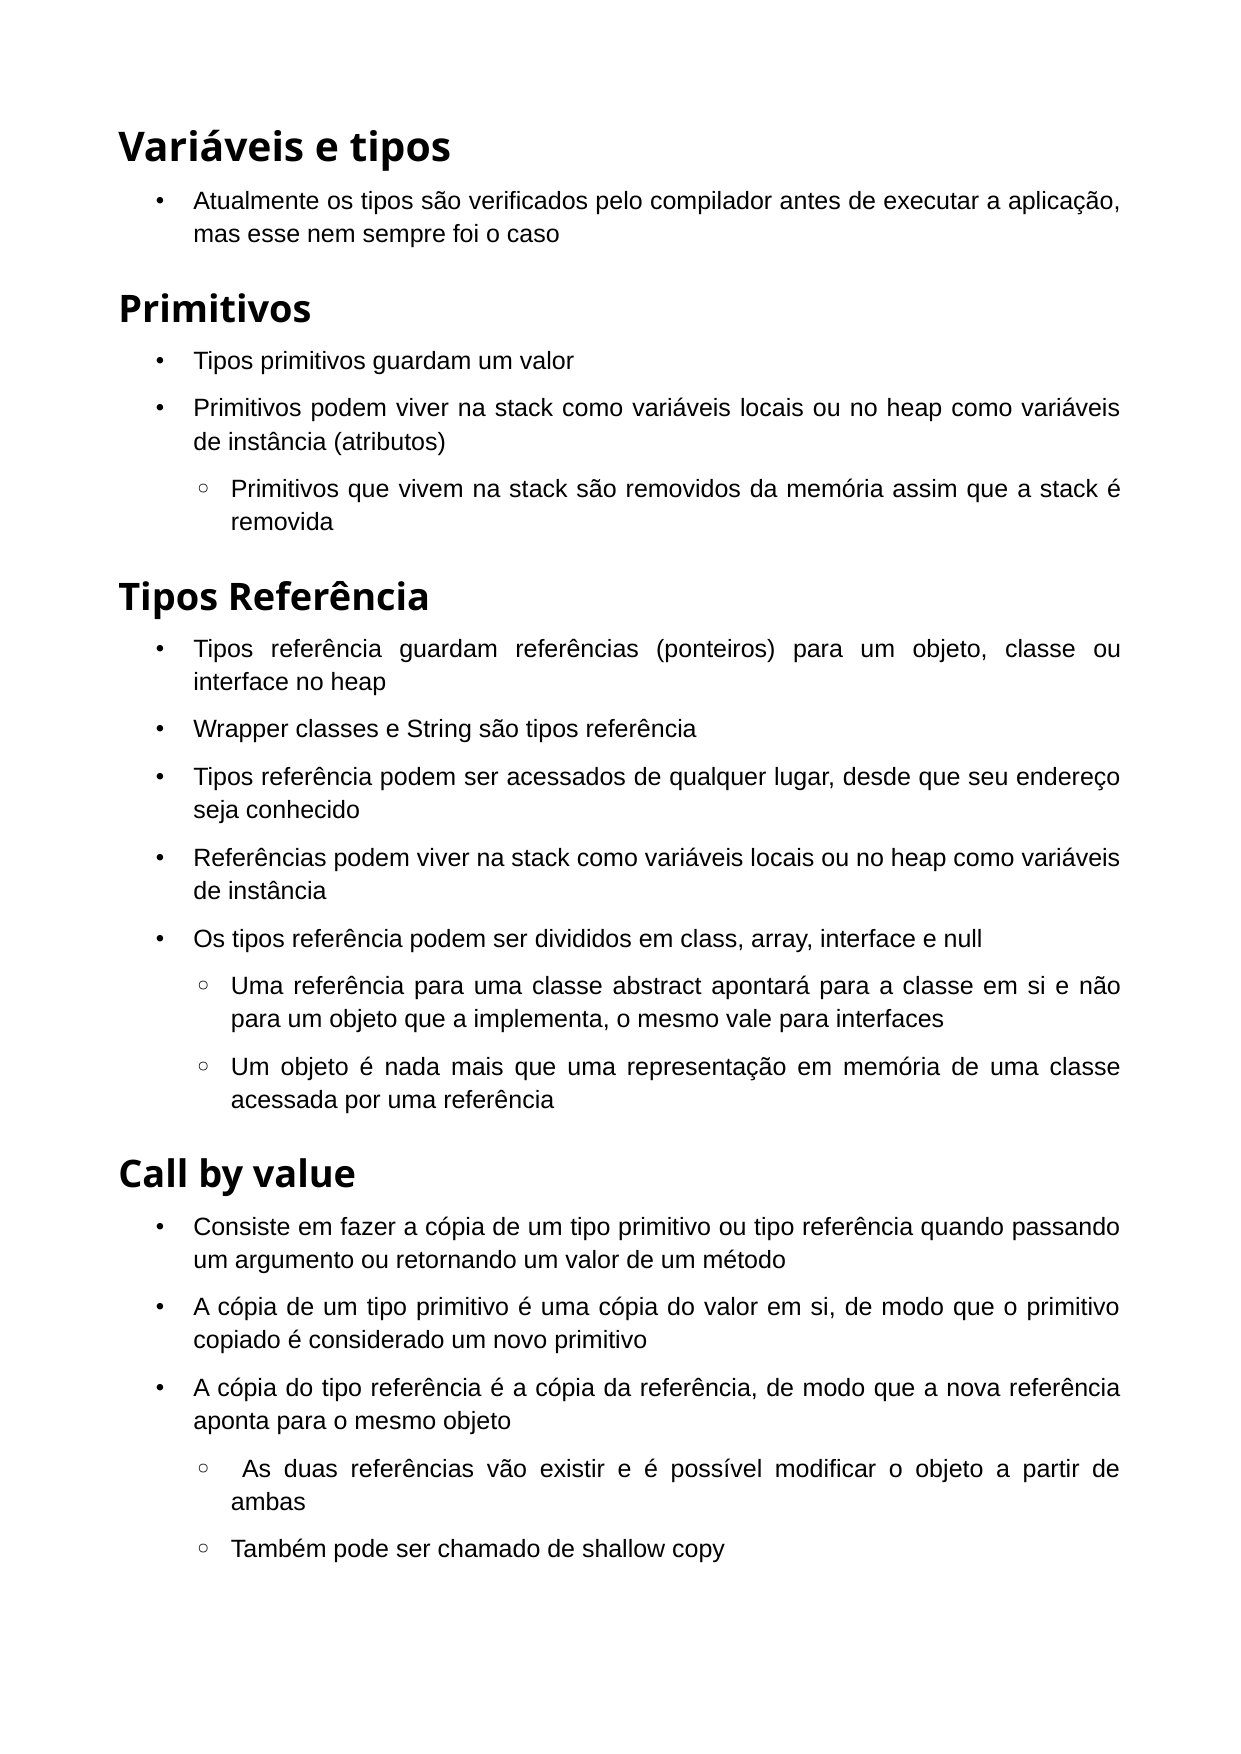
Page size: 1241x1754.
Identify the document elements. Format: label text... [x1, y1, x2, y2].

list A cópia do tipo referência é a cópia da referência, de modo que a nova referência aponta para o mesmo objeto [156, 1373, 1122, 1435]
list Tipos referência guardam referências (ponteiros) para um objeto, classe ou interface no heap [156, 634, 1122, 696]
subtitle Tipos Referência [118, 569, 1122, 621]
list Tipos primitivos guardam um valor [156, 346, 1122, 374]
subtitle Primitivos [118, 282, 1122, 333]
subtitle Call by value [118, 1147, 1122, 1199]
list Atualmente os tipos são verificados pelo compilador antes de executar a aplicação, mas esse nem sempre foi o caso [156, 186, 1122, 248]
list Tipos referência podem ser acessados de qualquer lugar, desde que seu endereço seja conhecido [156, 762, 1122, 824]
list Os tipos referência podem ser divididos em class, array, interface e null [156, 923, 1122, 952]
subtitle Variáveis e tipos [118, 118, 1122, 174]
list Wrapper classes e String são tipos referência [156, 714, 1122, 743]
list Referências podem viver na stack como variáveis locais ou no heap como variáveis de instância [156, 843, 1122, 905]
list Consiste em fazer a cópia de um tipo primitivo ou tipo referência quando passando um argumento ou retornando um valor de um método [156, 1211, 1122, 1273]
list Primitivos que vivem na stack são removidos da memória assim que a stack é removida [193, 474, 1122, 536]
list Também pode ser chamado de shallow copy [193, 1534, 1122, 1563]
list A cópia de um tipo primitivo é uma cópia do valor em si, de modo que o primitivo copiado é considerado um novo primitivo [156, 1292, 1122, 1354]
list Uma referência para uma classe abstract apontará para a classe em si e não para um objeto que a implementa, o mesmo vale para interfaces [193, 971, 1122, 1033]
list Primitivos podem viver na stack como variáveis locais ou no heap como variáveis de instância (atributos) [156, 393, 1122, 455]
list As duas referências vão existir e é possível modificar o objeto a partir de ambas [193, 1454, 1122, 1516]
list Um objeto é nada mais que uma representação em memória de uma classe acessada por uma referência [193, 1052, 1122, 1114]
